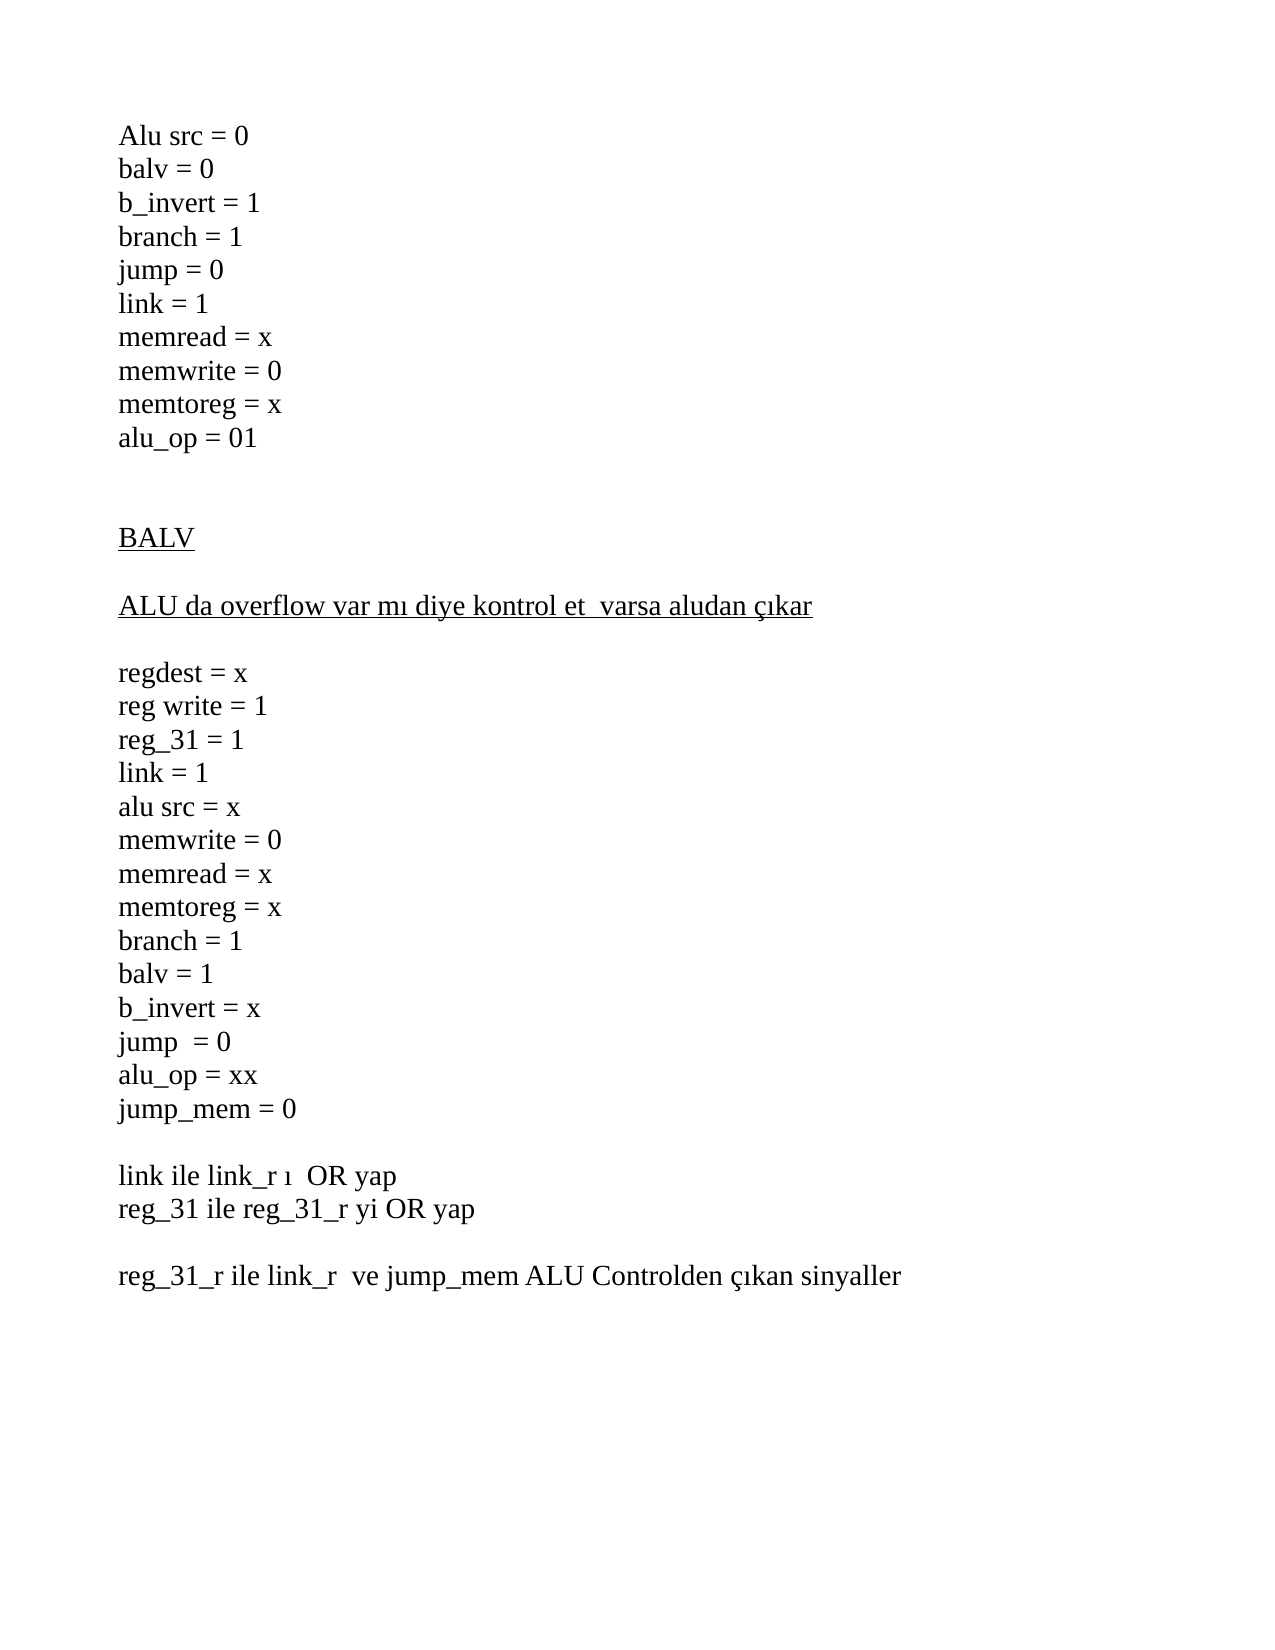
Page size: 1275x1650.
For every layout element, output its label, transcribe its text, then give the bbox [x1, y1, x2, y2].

text BALV [118, 521, 1157, 554]
text link ile link_r ı OR yap [118, 1158, 1157, 1191]
text memtoreg = x [118, 386, 1157, 420]
text alu src = x [118, 789, 1157, 822]
text jump = 0 [118, 252, 1157, 286]
text reg write = 1 [118, 688, 1157, 722]
text b_invert = x [118, 990, 1157, 1024]
text regdest = x [118, 655, 1157, 688]
text reg_31_r ile link_r ve jump_mem ALU Controlden çıkan sinyaller [118, 1258, 1157, 1292]
text balv = 0 [118, 152, 1157, 185]
text memread = x [118, 856, 1157, 889]
text Alu src = 0 [118, 118, 1157, 152]
text jump = 0 [118, 1024, 1157, 1057]
text jump_mem = 0 [118, 1091, 1157, 1124]
text memwrite = 0 [118, 353, 1157, 386]
text alu_op = xx [118, 1057, 1157, 1091]
text reg_31 ile reg_31_r yi OR yap [118, 1191, 1157, 1225]
text balv = 1 [118, 957, 1157, 990]
text alu_op = 01 [118, 420, 1157, 453]
text link = 1 [118, 286, 1157, 319]
text branch = 1 [118, 923, 1157, 957]
text branch = 1 [118, 219, 1157, 252]
text ALU da overflow var mı diye kontrol et varsa aludan çıkar [118, 588, 1157, 621]
text memtoreg = x [118, 889, 1157, 923]
text link = 1 [118, 755, 1157, 789]
text reg_31 = 1 [118, 722, 1157, 755]
text b_invert = 1 [118, 185, 1157, 219]
text memwrite = 0 [118, 822, 1157, 856]
text memread = x [118, 319, 1157, 353]
